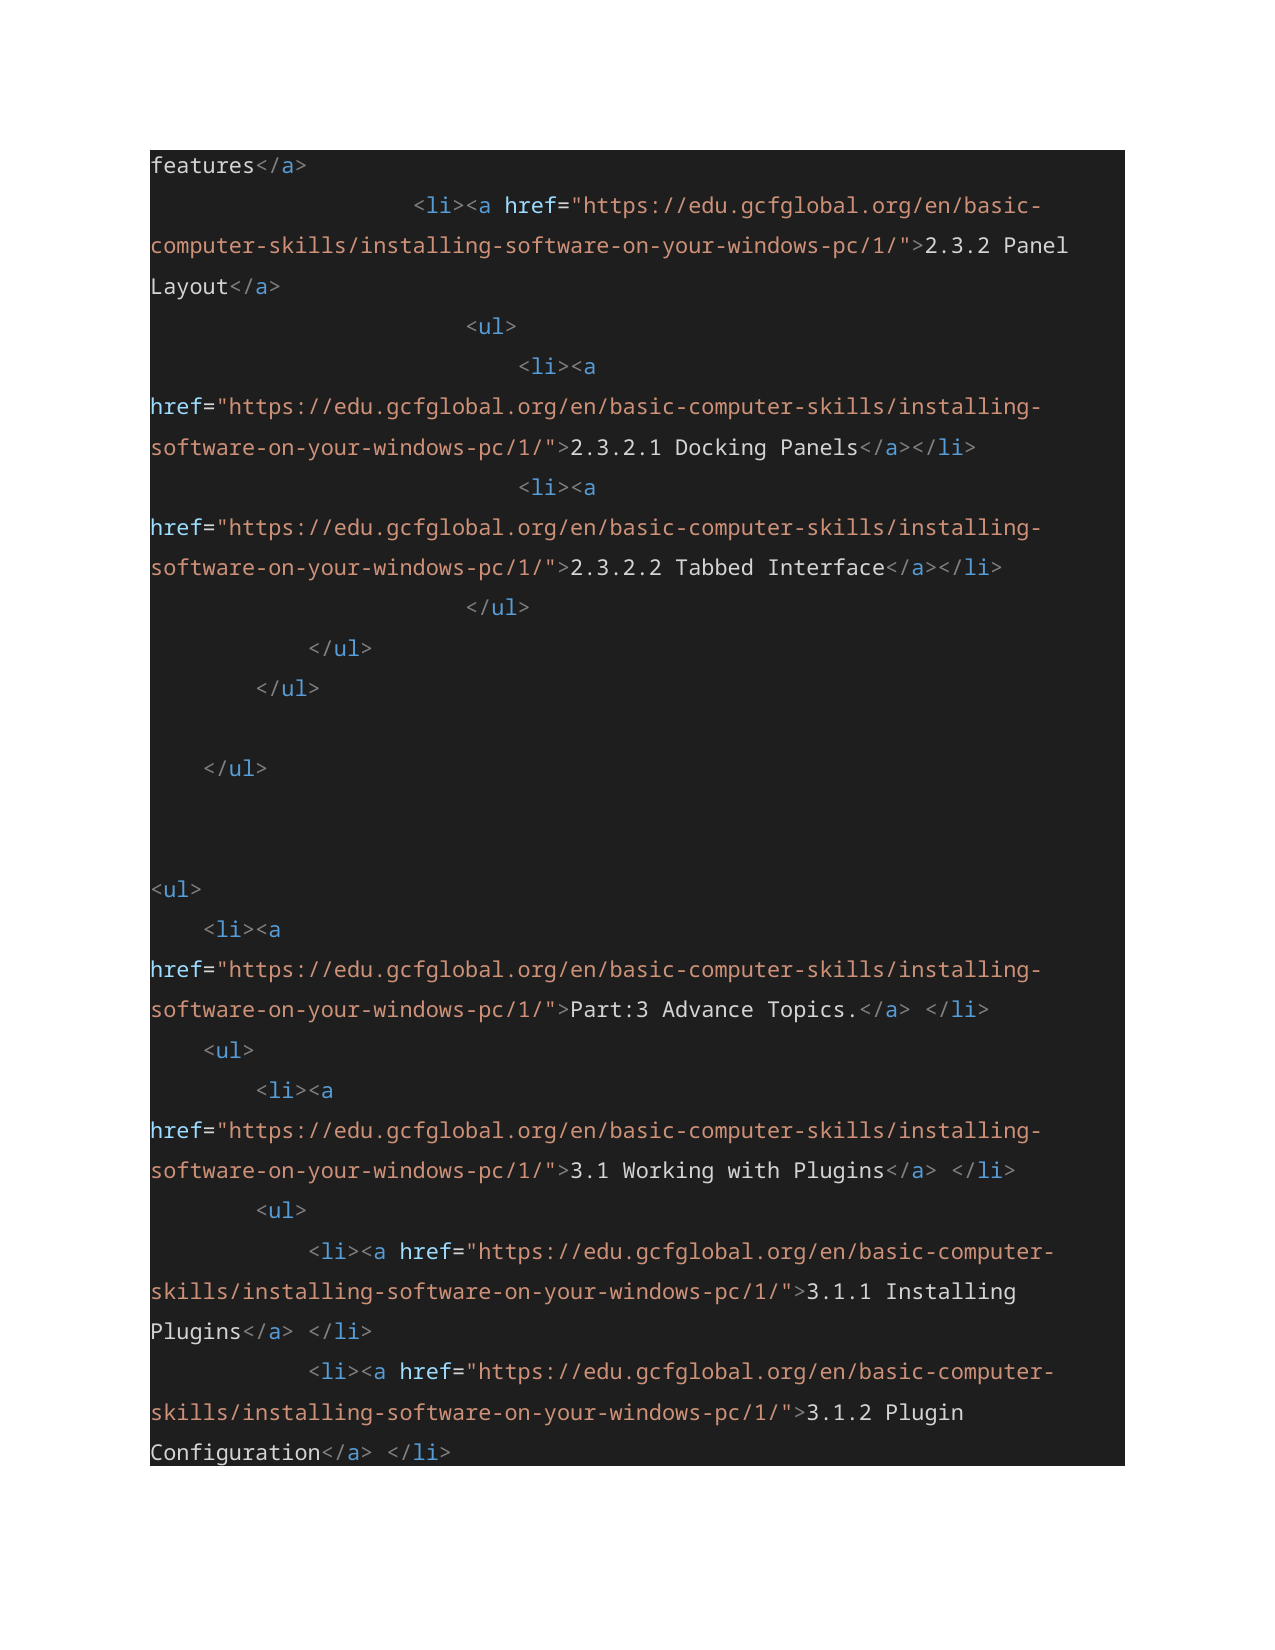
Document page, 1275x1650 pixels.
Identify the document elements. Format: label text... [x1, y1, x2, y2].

text <li><a href="https://edu.gcfglobal.org/en/basic-computer-skills/installing-software-on-your-windows-pc/1/">3.1.1 Installing Plugins</a> </li> [150, 1236, 1125, 1346]
text <li><a href="https://edu.gcfglobal.org/en/basic-computer-skills/installing-software-on-your-windows-pc/1/">3.1 Working with Plugins</a> </li> [150, 1075, 1125, 1185]
text </ul> [150, 753, 1125, 783]
text <li><a href="https://edu.gcfglobal.org/en/basic-computer-skills/installing-software-on-your-windows-pc/1/">2.3.2.1 Docking Panels</a></li> [150, 351, 1125, 461]
text <li><a href="https://edu.gcfglobal.org/en/basic-computer-skills/installing-software-on-your-windows-pc/1/">3.1.2 Plugin Configuration</a> </li> [150, 1356, 1125, 1466]
text <ul> [150, 1034, 1125, 1064]
text </ul> [150, 592, 1125, 622]
text <li><a href="https://edu.gcfglobal.org/en/basic-computer-skills/installing-software-on-your-windows-pc/1/">Part:3 Advance Topics.</a> </li> [150, 914, 1125, 1024]
text <ul> [150, 874, 1125, 903]
text <li><a href="https://edu.gcfglobal.org/en/basic-computer-skills/installing-software-on-your-windows-pc/1/">2.3.2.2 Tabbed Interface</a></li> [150, 472, 1125, 582]
text features</a> [150, 150, 1125, 180]
text <li><a href="https://edu.gcfglobal.org/en/basic-computer-skills/installing-software-on-your-windows-pc/1/">2.3.2 Panel Layout</a> [150, 190, 1125, 300]
text <ul> [150, 311, 1125, 341]
text </ul> [150, 673, 1125, 702]
text </ul> [150, 632, 1125, 662]
text <ul> [150, 1195, 1125, 1225]
